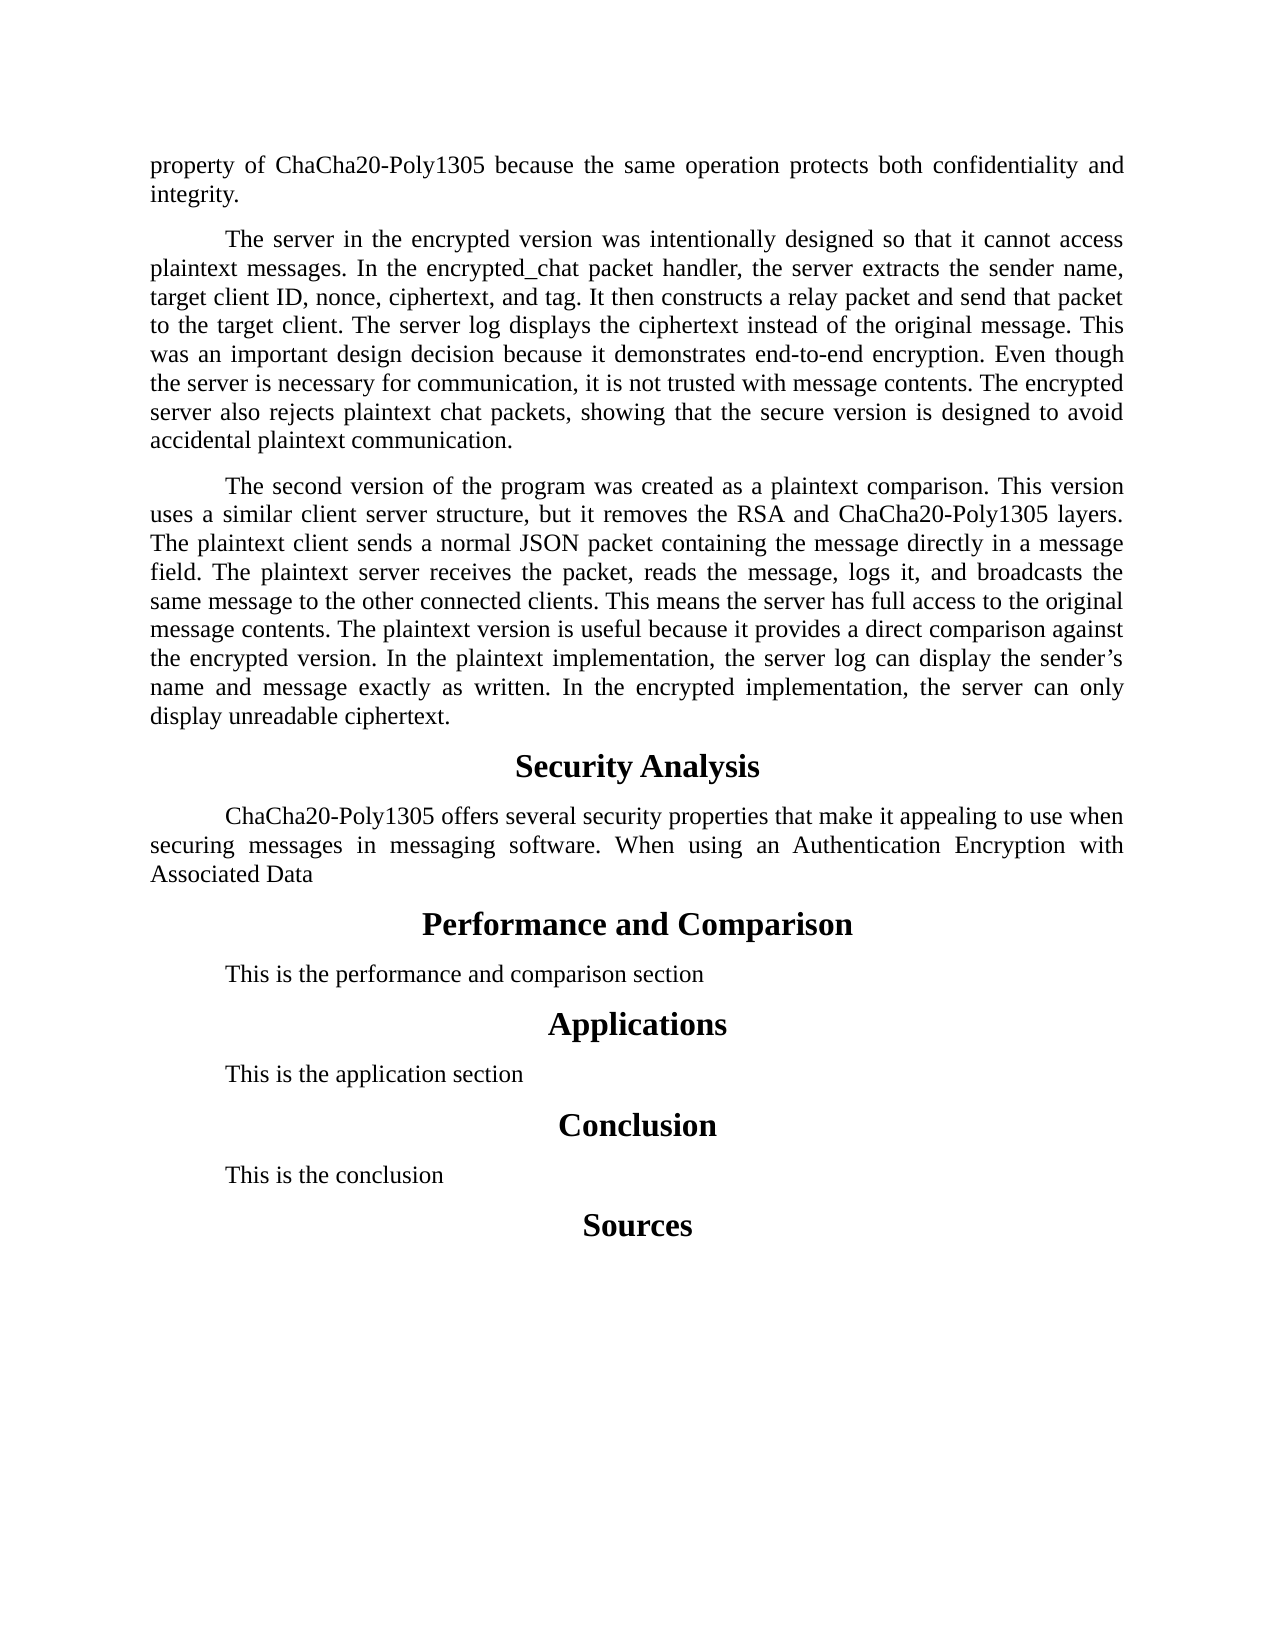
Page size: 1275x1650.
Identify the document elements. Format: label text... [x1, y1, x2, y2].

text This is the performance and comparison section [150, 959, 1125, 988]
text Performance and Comparison [150, 904, 1125, 942]
text This is the application section [150, 1059, 1125, 1088]
text property of ChaCha20-Poly1305 because the same operation protects both confidentiality and integrity. [150, 150, 1125, 207]
text Conclusion [150, 1105, 1125, 1143]
text Sources [150, 1205, 1125, 1244]
text The second version of the program was created as a plaintext comparison. This version uses a similar client server structure, but it removes the RSA and ChaCha20-Poly1305 layers. The plaintext client sends a normal JSON packet containing the message directly in a message field. The plaintext server receives the packet, reads the message, logs it, and broadcasts the same message to the other connected clients. This means the server has full access to the original message contents. The plaintext version is useful because it provides a direct comparison against the encrypted version. In the plaintext implementation, the server log can display the sender’s name and message exactly as written. In the encrypted implementation, the server can only display unreadable ciphertext. [150, 471, 1125, 729]
text ChaCha20-Poly1305 offers several security properties that make it appealing to use when securing messages in messaging software. When using an Authentication Encryption with Associated Data [150, 801, 1125, 887]
text Security Analysis [150, 746, 1125, 784]
text The server in the encrypted version was intentionally designed so that it cannot access plaintext messages. In the encrypted_chat packet handler, the server extracts the sender name, target client ID, nonce, ciphertext, and tag. It then constructs a relay packet and send that packet to the target client. The server log displays the ciphertext instead of the original message. This was an important design decision because it demonstrates end-to-end encryption. Even though the server is necessary for communication, it is not trusted with message contents. The encrypted server also rejects plaintext chat packets, showing that the secure version is designed to avoid accidental plaintext communication. [150, 224, 1125, 454]
text This is the conclusion [150, 1160, 1125, 1189]
text Applications [150, 1004, 1125, 1043]
